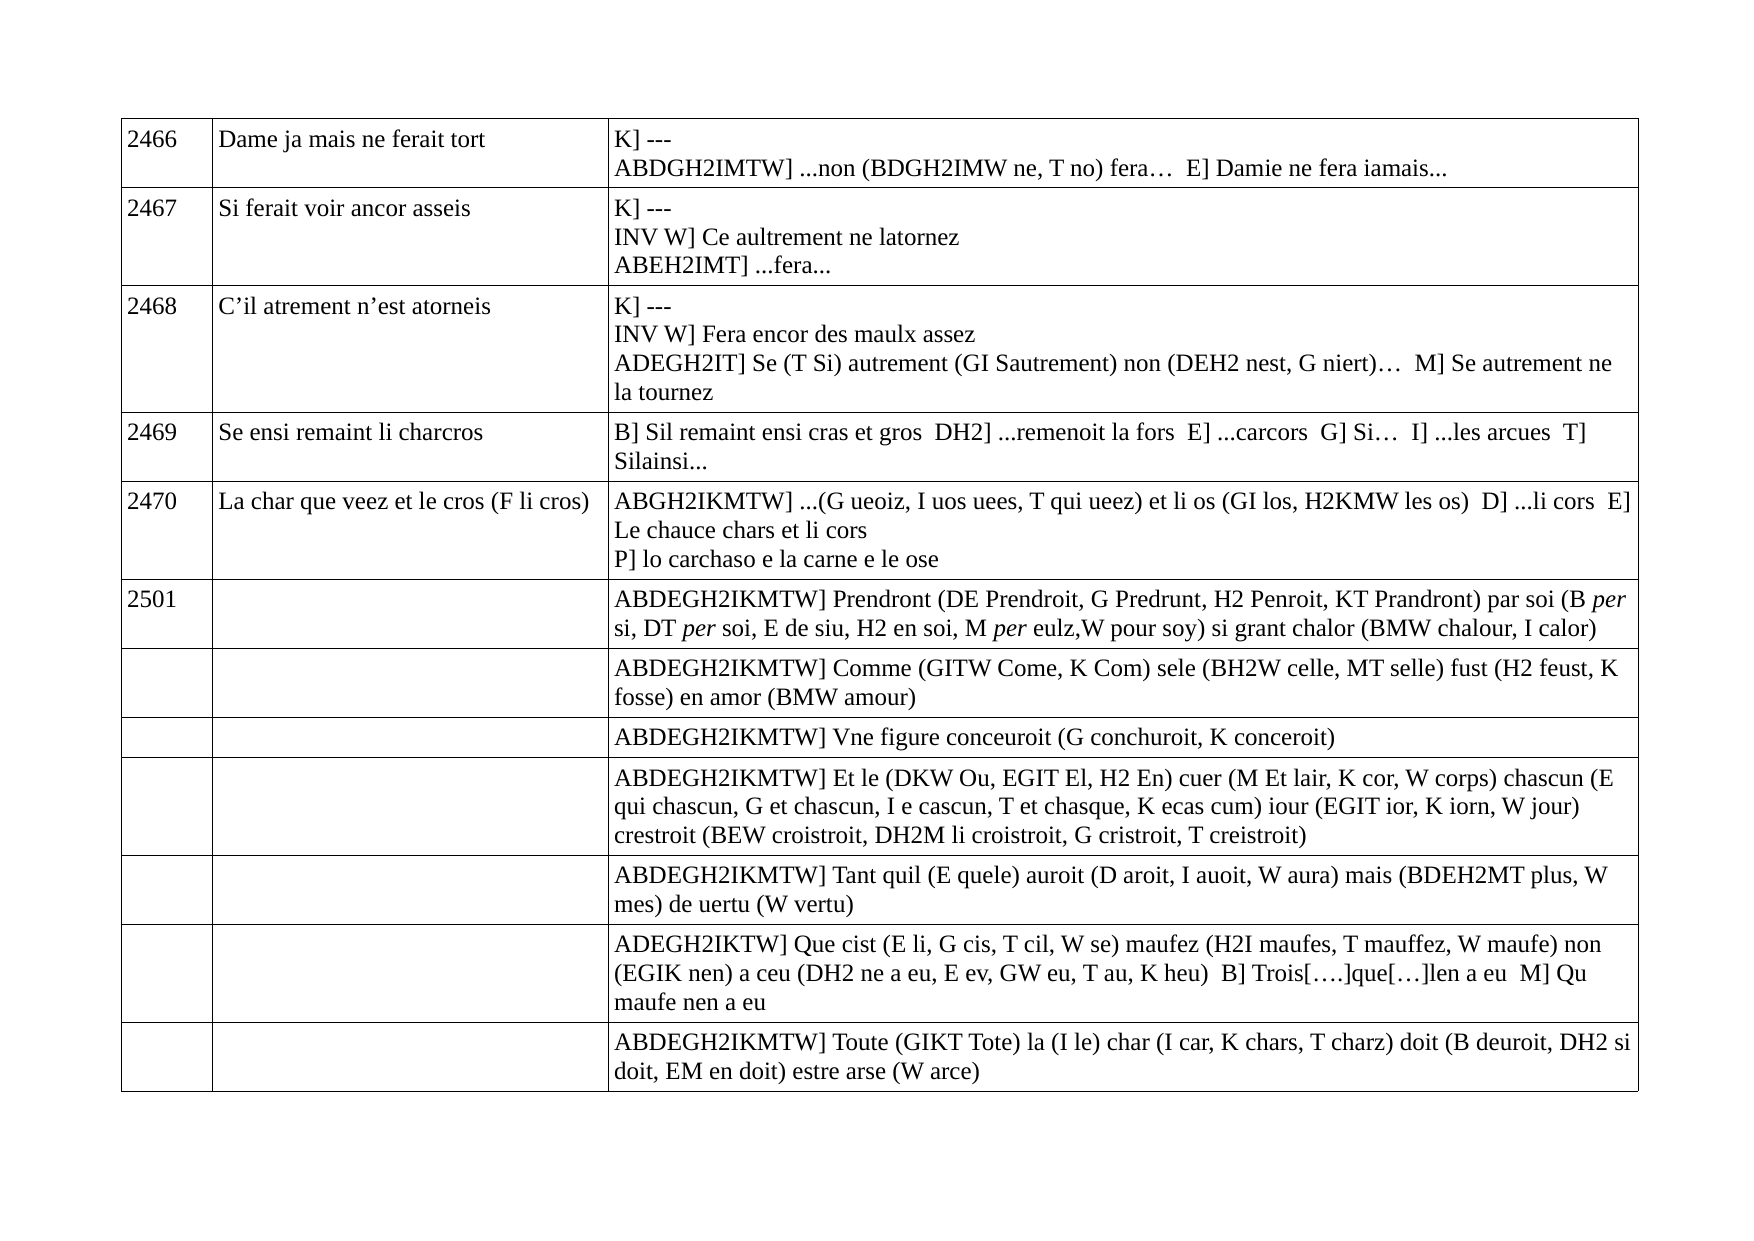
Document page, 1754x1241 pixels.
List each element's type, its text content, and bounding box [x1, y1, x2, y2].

table_cell [213, 718, 608, 757]
table_cell 2468 [122, 286, 212, 412]
table_cell [122, 856, 212, 924]
table_cell Si ferait voir ancor asseis [213, 188, 608, 285]
table_cell K] --- ABDGH2IMTW] ...non (BDGH2IMW ne, T no) fera… E] Damie ne fera iamais... [609, 119, 1638, 187]
table_cell 2466 [122, 119, 212, 187]
table_cell [213, 758, 608, 855]
table_cell [213, 580, 608, 647]
table_cell ABDEGH2IKMTW] Comme (GITW Come, K Com) sele (BH2W celle, MT selle) fust (H2 feust, K fosse) en amor (BMW amour) [609, 649, 1638, 717]
table_cell ABDEGH2IKMTW] Toute (GIKT Tote) la (I le) char (I car, K chars, T charz) doit (B deuroit, DH2 si doit, EM en doit) estre arse (W arce) [609, 1023, 1638, 1091]
table_cell ADEGH2IKTW] Que cist (E li, G cis, T cil, W se) maufez (H2I maufes, T mauffez, W maufe) non (EGIK nen) a ceu (DH2 ne a eu, E ev, GW eu, T au, K heu) B] Trois[….]que[…]len a eu M] Qu maufe nen a eu [609, 925, 1638, 1022]
table_cell ABDEGH2IKMTW] Prendront (DE Prendroit, G Predrunt, H2 Penroit, KT Prandront) par soi (B per si, DT per soi, E de siu, H2 en soi, M per eulz,W pour soy) si grant chalor (BMW chalour, I calor) [609, 580, 1638, 647]
table_cell [122, 1023, 212, 1091]
table_cell [213, 925, 608, 1022]
table_cell K] --- INV W] Ce aultrement ne latornez ABEH2IMT] ...fera... [609, 188, 1638, 285]
table_cell B] Sil remaint ensi cras et gros DH2] ...remenoit la fors E] ...carcors G] Si… I] ...les arcues T] Silainsi... [609, 413, 1638, 481]
table_cell Se ensi remaint li charcros [213, 413, 608, 481]
table_cell K] --- INV W] Fera encor des maulx assez ADEGH2IT] Se (T Si) autrement (GI Sautrement) non (DEH2 nest, G niert)… M] Se autrement ne la tournez [609, 286, 1638, 412]
table_cell C’il atrement n’est atorneis [213, 286, 608, 412]
table_cell [122, 649, 212, 717]
table_cell [213, 856, 608, 924]
table_cell La char que veez et le cros (F li cros) [213, 482, 608, 578]
table_cell ABDEGH2IKMTW] Tant quil (E quele) auroit (D aroit, I auoit, W aura) mais (BDEH2MT plus, W mes) de uertu (W vertu) [609, 856, 1638, 924]
table_cell 2470 [122, 482, 212, 578]
table_cell 2467 [122, 188, 212, 285]
table_cell ABDEGH2IKMTW] Et le (DKW Ou, EGIT El, H2 En) cuer (M Et lair, K cor, W corps) chascun (E qui chascun, G et chascun, I e cascun, T et chasque, K ecas cum) iour (EGIT ior, K iorn, W jour) crestroit (BEW croistroit, DH2M li croistroit, G cristroit, T creistroit) [609, 758, 1638, 855]
table_cell [213, 649, 608, 717]
table_cell [122, 758, 212, 855]
table_cell [213, 1023, 608, 1091]
table_cell Dame ja mais ne ferait tort [213, 119, 608, 187]
table_cell [122, 718, 212, 757]
table_cell [122, 925, 212, 1022]
table_cell ABDEGH2IKMTW] Vne figure conceuroit (G conchuroit, K conceroit) [609, 718, 1638, 757]
table_cell 2469 [122, 413, 212, 481]
table_cell 2501 [122, 580, 212, 647]
table_cell ABGH2IKMTW] ...(G ueoiz, I uos uees, T qui ueez) et li os (GI los, H2KMW les os) D] ...li cors E] Le chauce chars et li cors P] lo carchaso e la carne e le ose [609, 482, 1638, 578]
